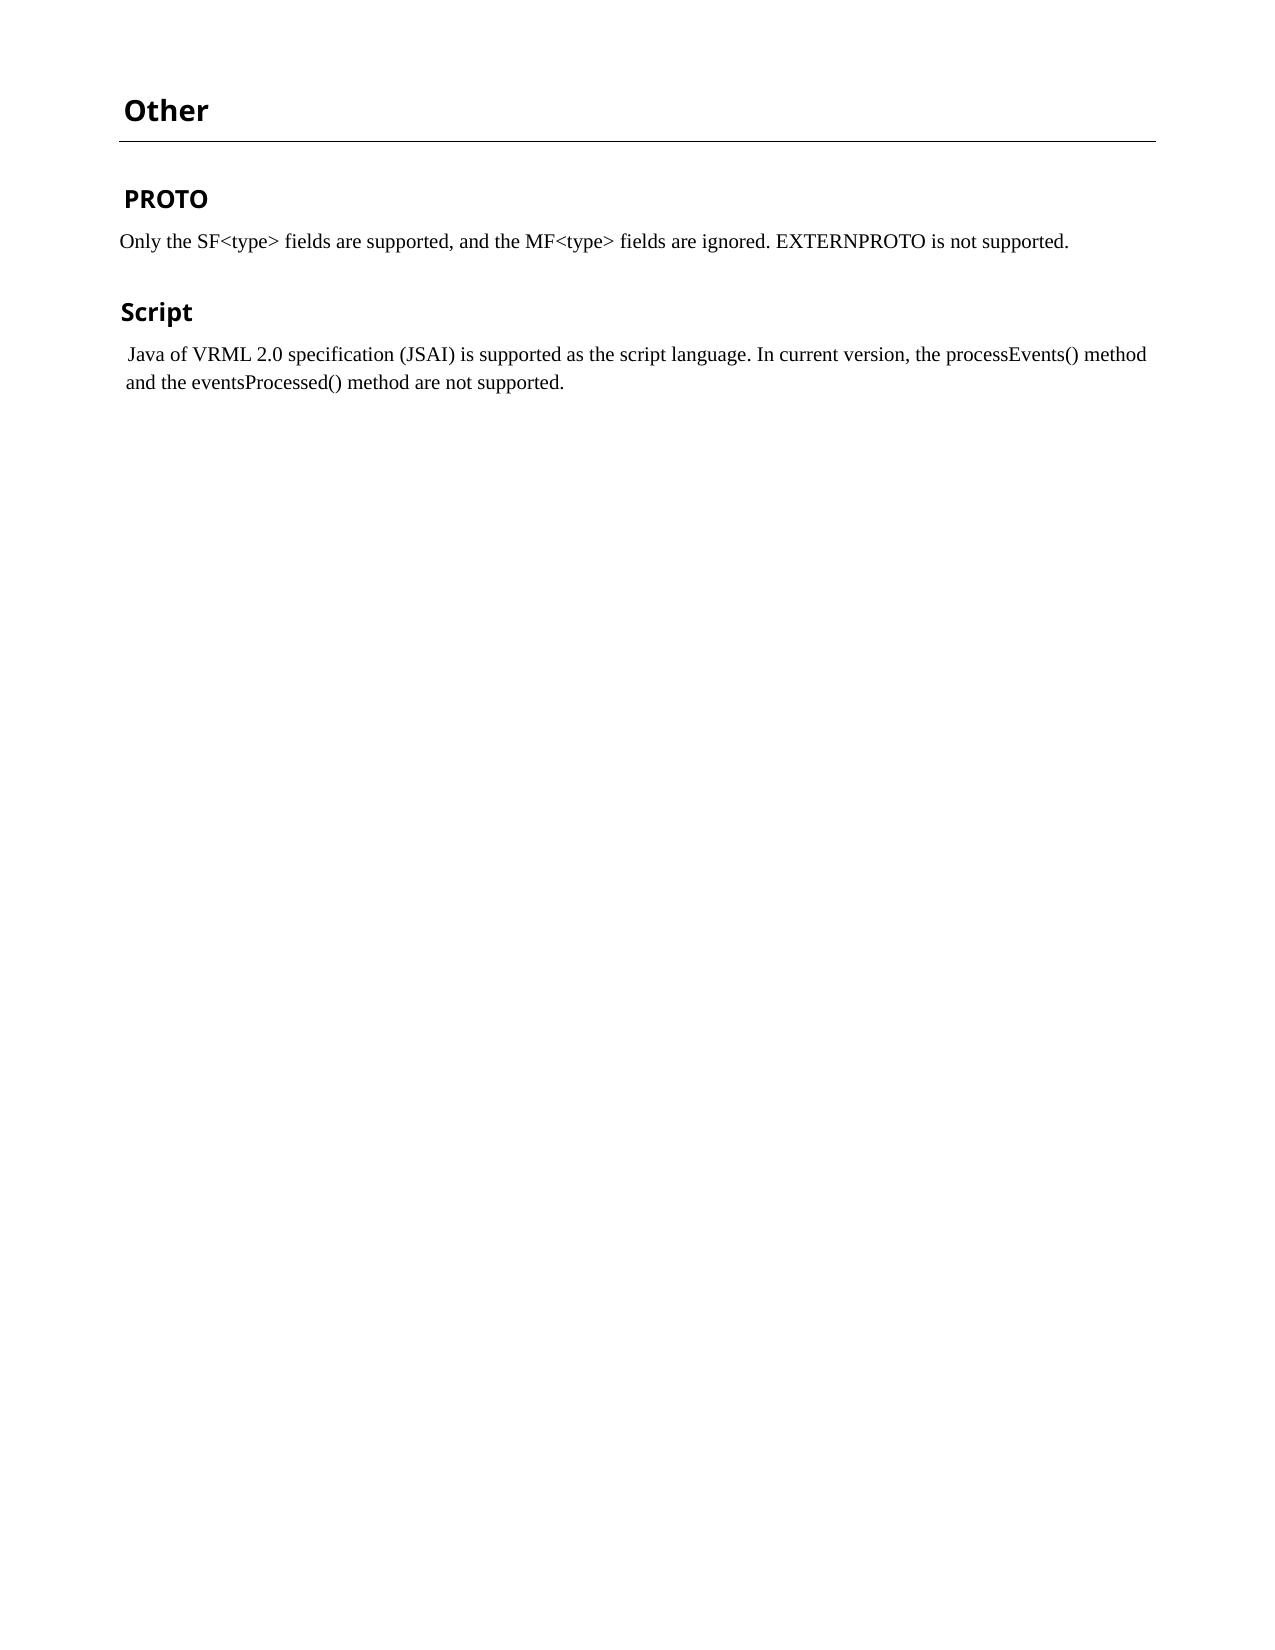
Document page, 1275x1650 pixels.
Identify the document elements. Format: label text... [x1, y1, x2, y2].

text Java of VRML 2.0 specification (JSAI) is supported as the script language. In current version, the processEvents() method and the eventsProcessed() method are not supported. [119, 340, 1156, 397]
subtitle Script [119, 284, 1156, 340]
text Only the SF<type> fields are supported, and the MF<type> fields are ignored. EXTERNPROTO is not supported. [119, 227, 1156, 255]
subtitle PROTO [119, 170, 1156, 227]
subtitle Other [119, 82, 1156, 141]
